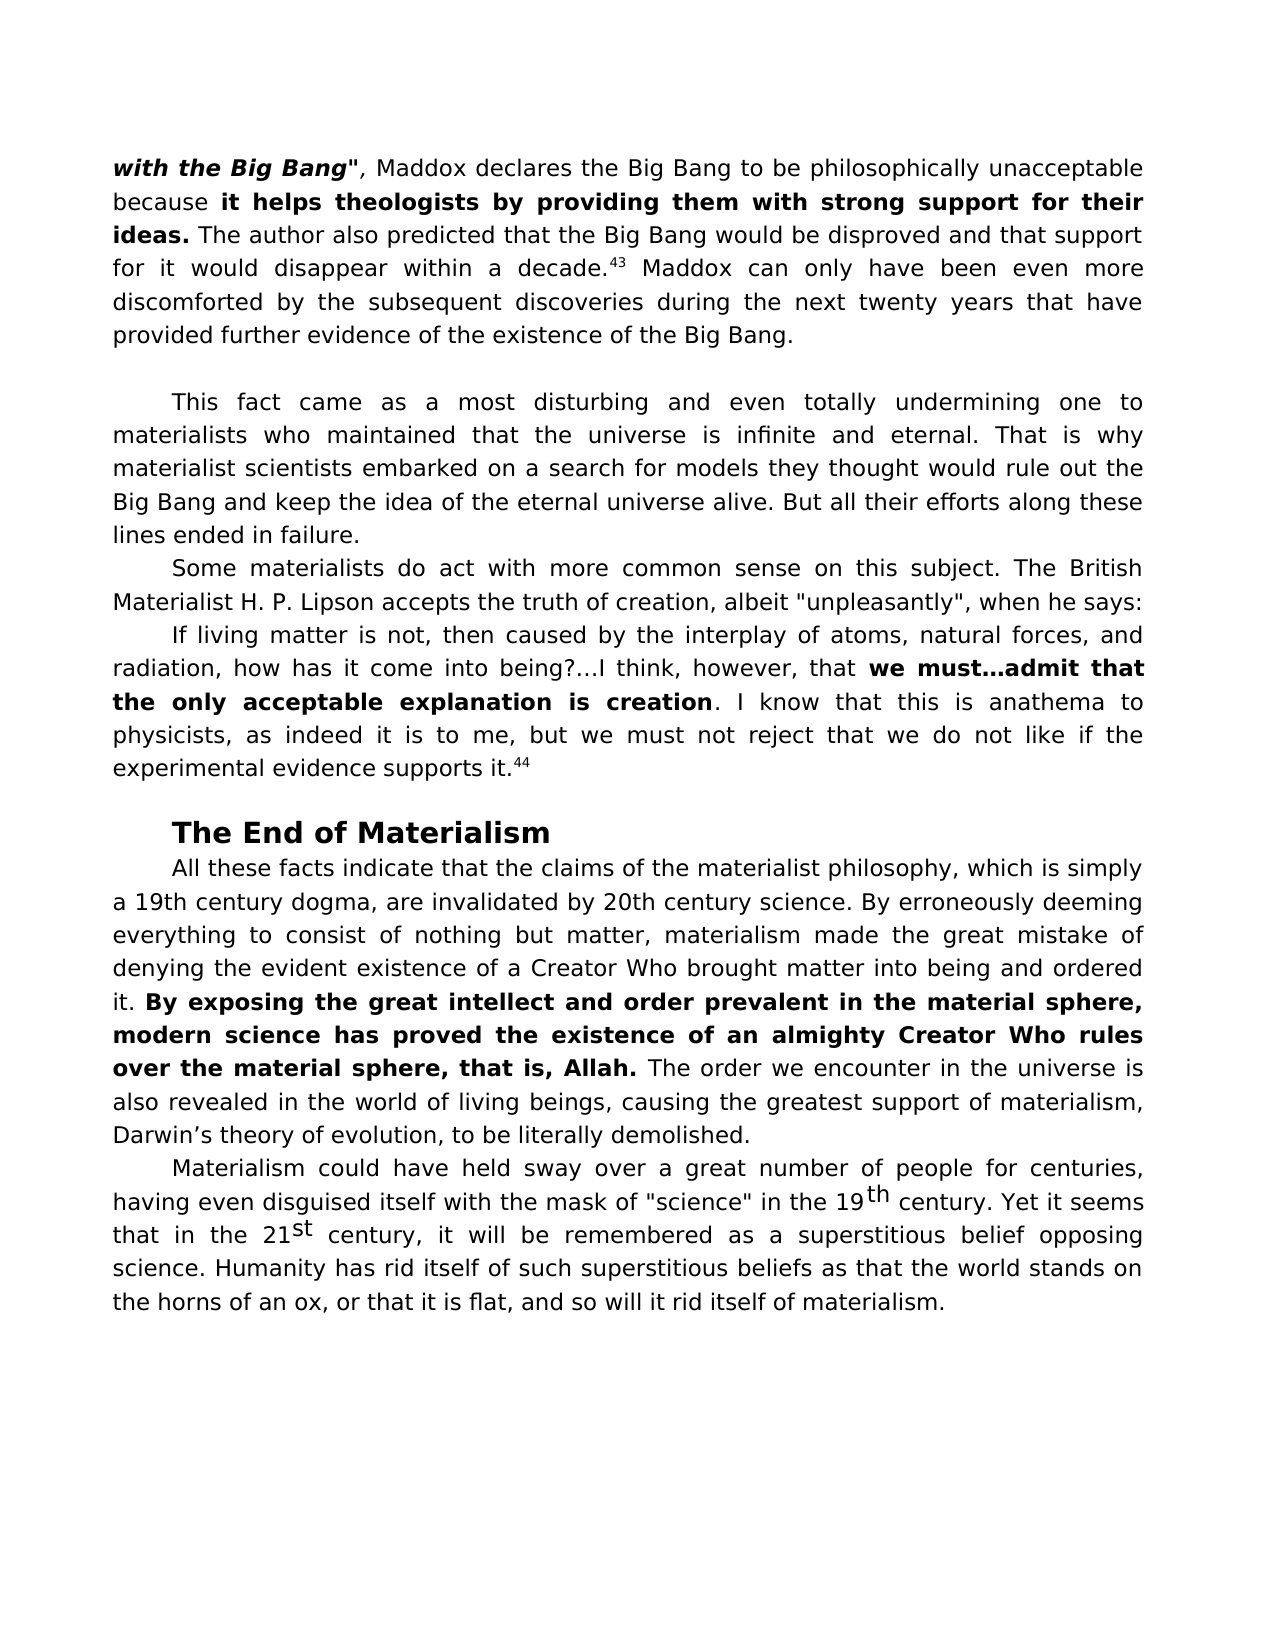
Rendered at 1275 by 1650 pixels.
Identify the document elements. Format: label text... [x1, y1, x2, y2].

text All these facts indicate that the claims of the materialist philosophy, which is simply a 19th century dogma, are invalidated by 20th century science. By erroneously deeming everything to consist of nothing but matter, materialism made the great mistake of denying the evident existence of a Creator Who brought matter into being and ordered it. By exposing the great intellect and order prevalent in the material sphere, modern science has proved the existence of an almighty Creator Who rules over the material sphere, that is, Allah. The order we encounter in the universe is also revealed in the world of living beings, causing the greatest support of materialism, Darwin’s theory of evolution, to be literally demolished. [112, 850, 1145, 1150]
text If living matter is not, then caused by the interplay of atoms, natural forces, and radiation, how has it come into being?…I think, however, that we must…admit that the only acceptable explanation is creation. I know that this is anathema to physicists, as indeed it is to me, but we must not reject that we do not like if the experimental evidence supports it.44 [112, 617, 1145, 783]
text The End of Materialism [112, 817, 1145, 850]
text with the Big Bang", Maddox declares the Big Bang to be philosophically unacceptable because it helps theologists by providing them with strong support for their ideas. The author also predicted that the Big Bang would be disproved and that support for it would disappear within a decade.43 Maddox can only have been even more discomforted by the subsequent discoveries during the next twenty years that have provided further evidence of the existence of the Big Bang. [112, 150, 1145, 350]
text This fact came as a most disturbing and even totally undermining one to materialists who maintained that the universe is infinite and eternal. That is why materialist scientists embarked on a search for models they thought would rule out the Big Bang and keep the idea of the eternal universe alive. But all their efforts along these lines ended in failure. [112, 383, 1145, 550]
text Some materialists do act with more common sense on this subject. The British Materialist H. P. Lipson accepts the truth of creation, albeit "unpleasantly", when he says: [112, 550, 1145, 617]
text Materialism could have held sway over a great number of people for centuries, having even disguised itself with the mask of "science" in the 19th century. Yet it seems that in the 21st century, it will be remembered as a superstitious belief opposing science. Humanity has rid itself of such superstitious beliefs as that the world stands on the horns of an ox, or that it is flat, and so will it rid itself of materialism. [112, 1150, 1145, 1317]
